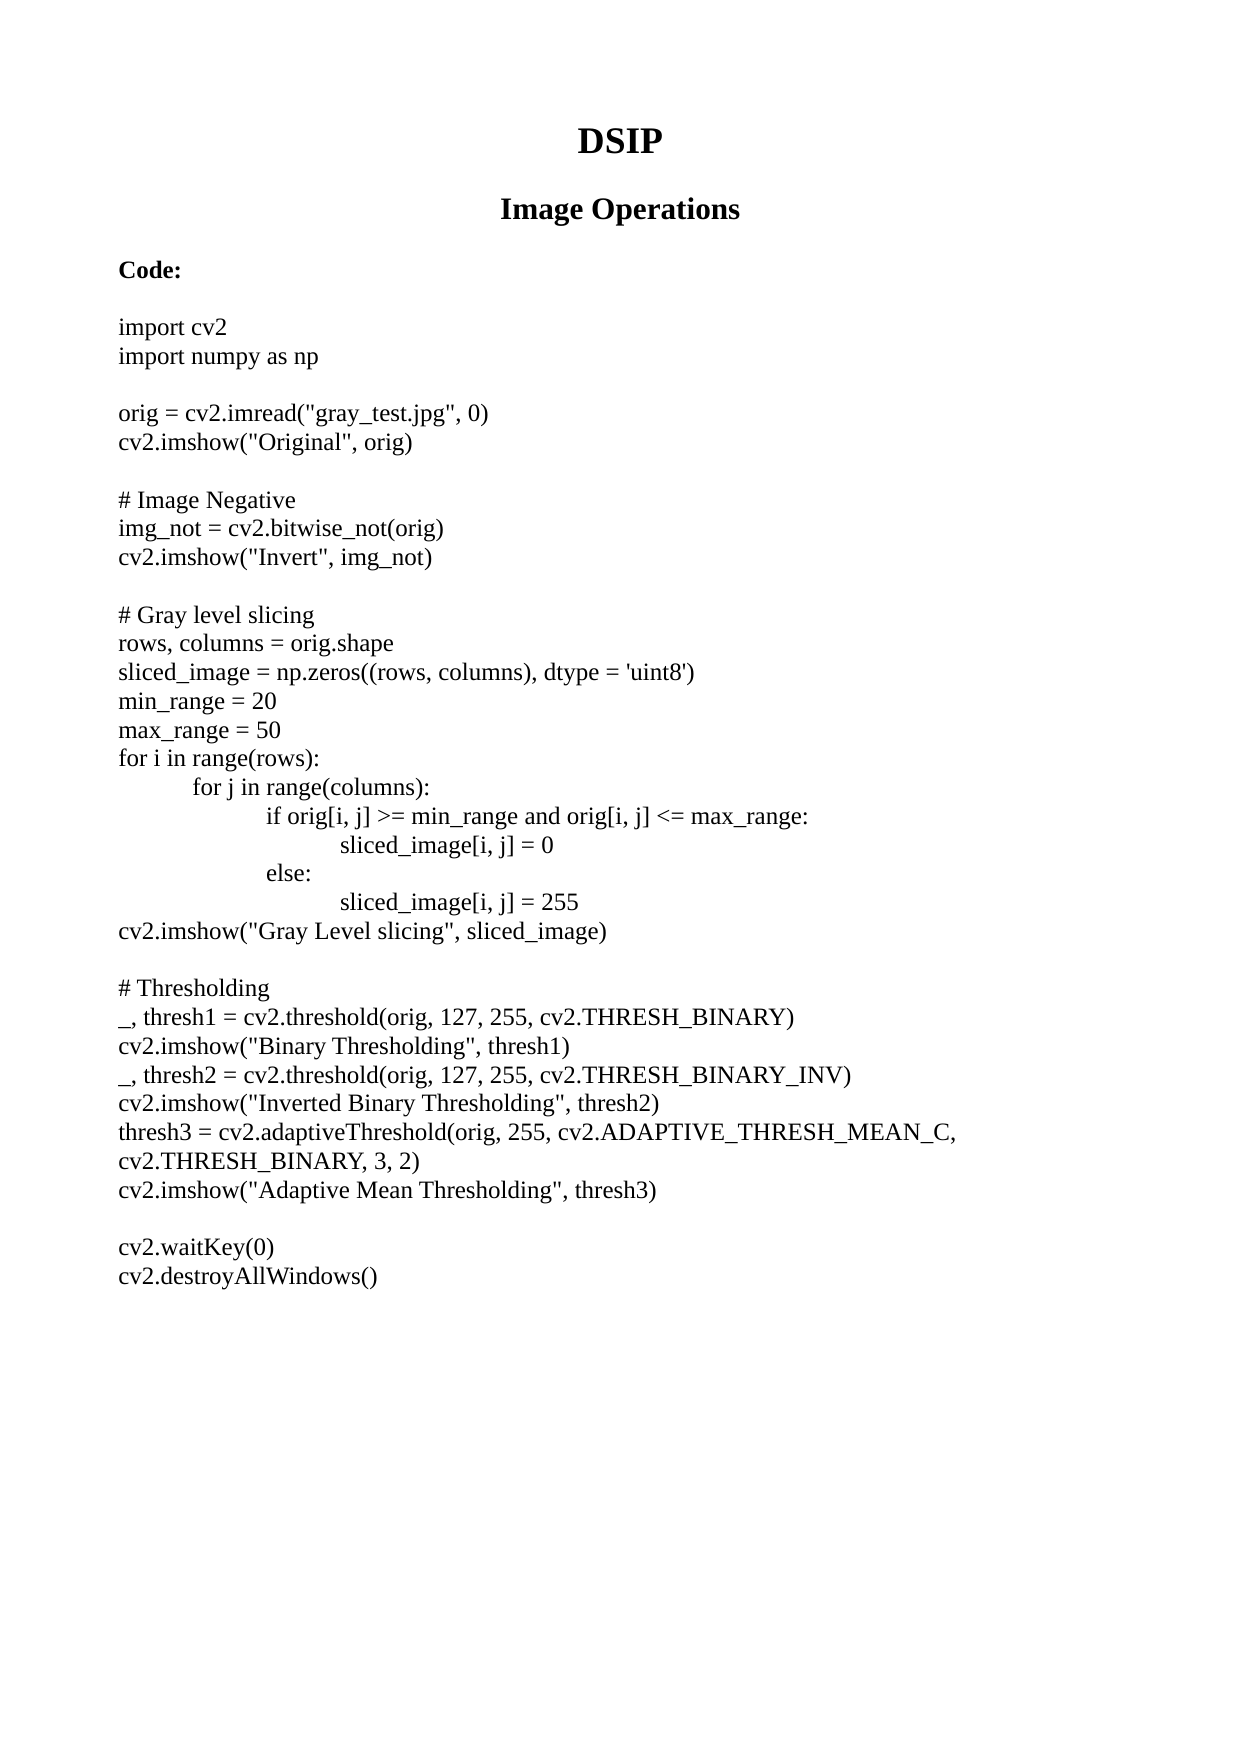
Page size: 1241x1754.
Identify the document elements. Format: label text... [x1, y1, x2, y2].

text import numpy as np [118, 341, 1122, 370]
text img_not = cv2.bitwise_not(orig) [118, 513, 1122, 542]
text cv2.imshow("Gray Level slicing", sliced_image) [118, 916, 1122, 945]
text _, thresh2 = cv2.threshold(orig, 127, 255, cv2.THRESH_BINARY_INV) [118, 1060, 1122, 1088]
text max_range = 50 [118, 715, 1122, 743]
text for i in range(rows): [118, 743, 1122, 772]
text cv2.imshow("Invert", img_not) [118, 542, 1122, 571]
text sliced_image[i, j] = 0 [118, 830, 1122, 858]
text # Thresholding [118, 973, 1122, 1002]
text import cv2 [118, 312, 1122, 341]
text sliced_image = np.zeros((rows, columns), dtype = 'uint8') [118, 657, 1122, 686]
text DSIP [118, 118, 1122, 161]
text min_range = 20 [118, 686, 1122, 715]
text if orig[i, j] >= min_range and orig[i, j] <= max_range: [118, 801, 1122, 830]
text sliced_image[i, j] = 255 [118, 887, 1122, 916]
text cv2.imshow("Inverted Binary Thresholding", thresh2) [118, 1088, 1122, 1117]
text for j in range(columns): [118, 772, 1122, 801]
text cv2.imshow("Binary Thresholding", thresh1) [118, 1031, 1122, 1060]
text orig = cv2.imread("gray_test.jpg", 0) [118, 398, 1122, 427]
text Code: [118, 255, 1122, 283]
text rows, columns = orig.shape [118, 628, 1122, 657]
text # Image Negative [118, 485, 1122, 513]
text # Gray level slicing [118, 600, 1122, 628]
text cv2.destroyAllWindows() [118, 1261, 1122, 1290]
text Image Operations [118, 190, 1122, 226]
text cv2.imshow("Original", orig) [118, 427, 1122, 456]
text _, thresh1 = cv2.threshold(orig, 127, 255, cv2.THRESH_BINARY) [118, 1002, 1122, 1031]
text cv2.imshow("Adaptive Mean Thresholding", thresh3) [118, 1175, 1122, 1203]
text thresh3 = cv2.adaptiveThreshold(orig, 255, cv2.ADAPTIVE_THRESH_MEAN_C, cv2.THRESH_BINARY, 3, 2) [118, 1117, 1122, 1175]
text else: [118, 858, 1122, 887]
text cv2.waitKey(0) [118, 1232, 1122, 1261]
